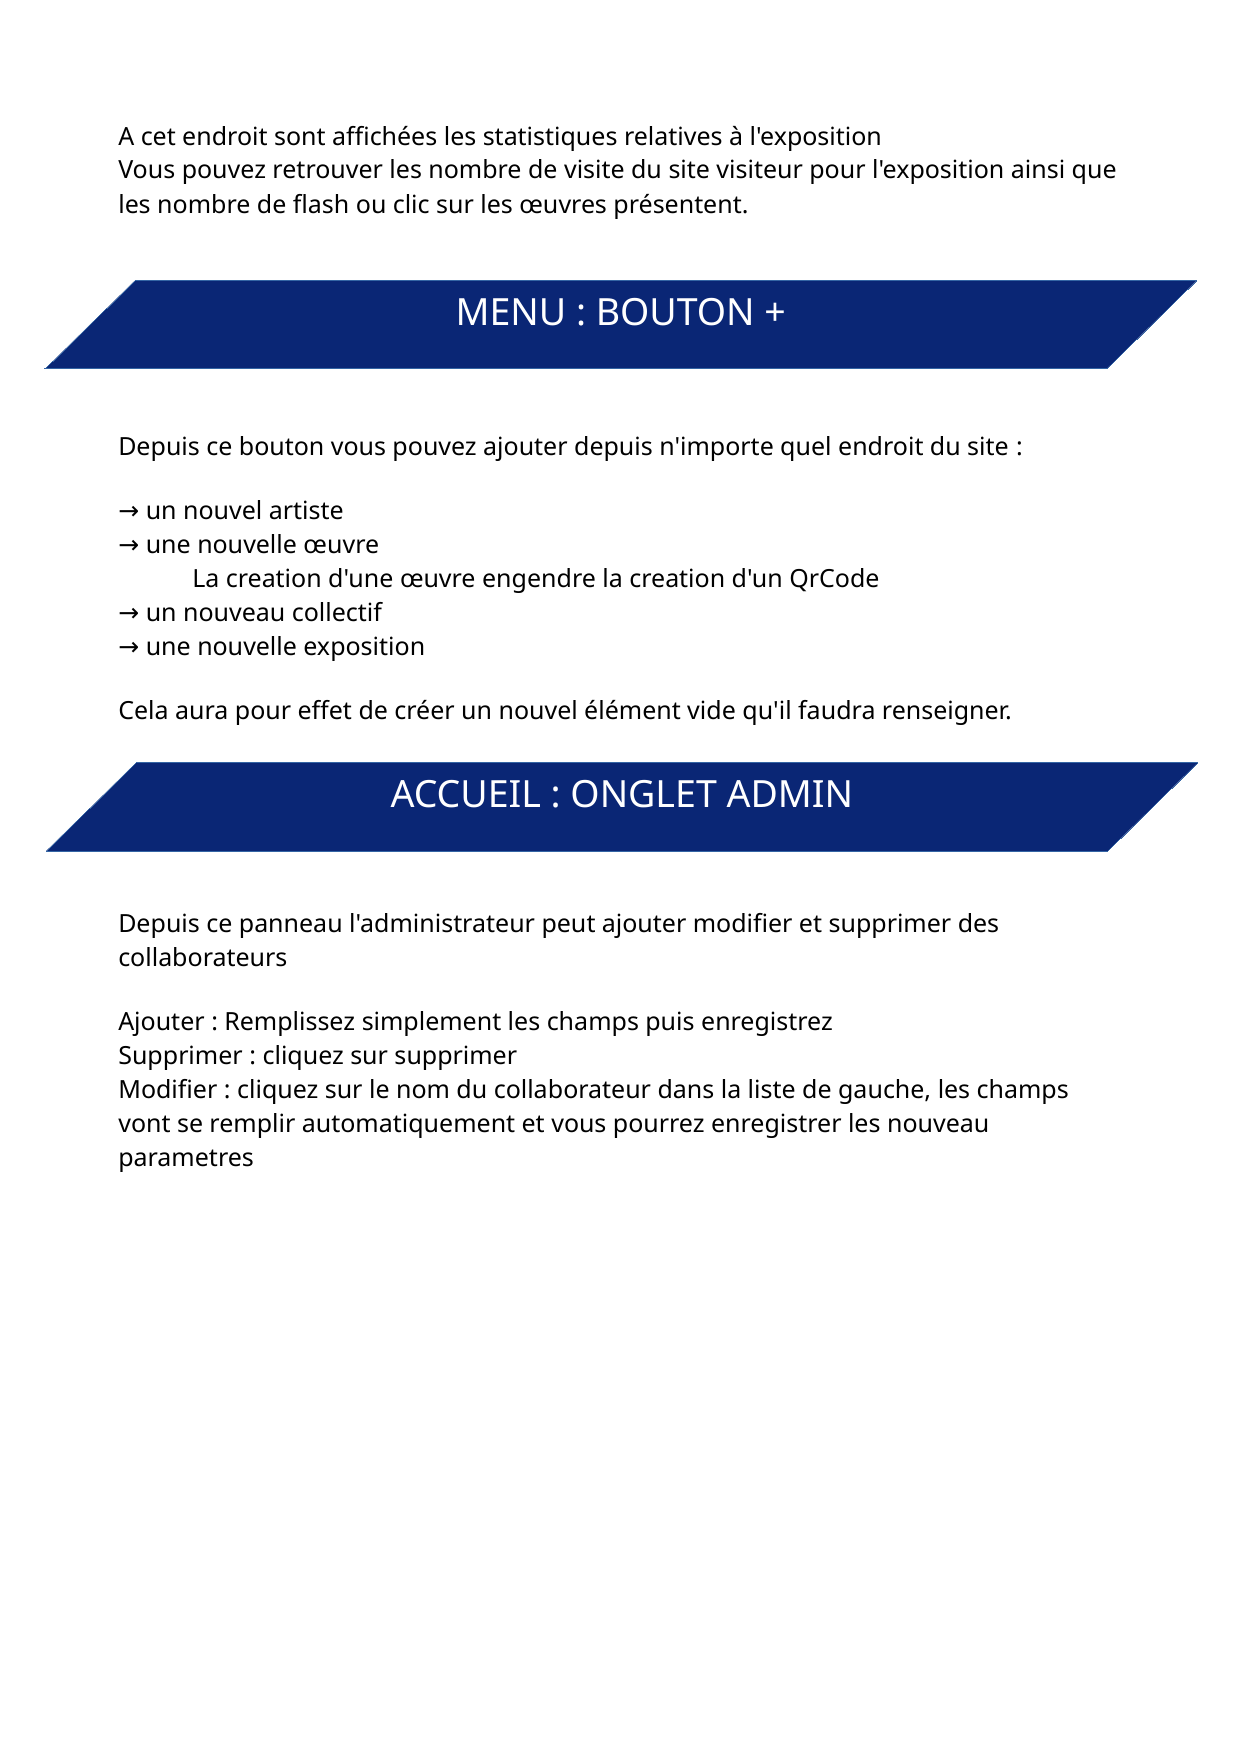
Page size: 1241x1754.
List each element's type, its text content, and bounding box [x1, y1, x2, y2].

text → un nouveau collectif [118, 595, 1122, 629]
text → un nouvel artiste [118, 493, 1122, 527]
text Depuis ce panneau l'administrateur peut ajouter modifier et supprimer des collaborateurs [118, 906, 1122, 974]
text La creation d'une œuvre engendre la creation d'un QrCode [118, 561, 1122, 595]
text Supprimer : cliquez sur supprimer [118, 1038, 1122, 1072]
text Cela aura pour effet de créer un nouvel élément vide qu'il faudra renseigner. [118, 693, 1122, 727]
text Ajouter : Remplissez simplement les champs puis enregistrez [118, 1003, 1122, 1038]
text Modifier : cliquez sur le nom du collaborateur dans la liste de gauche, les champs vont se remplir automatiquement et vous pourrez enregistrer les nouveau parametres [118, 1072, 1122, 1174]
text → une nouvelle œuvre [118, 527, 1122, 561]
text Depuis ce bouton vous pouvez ajouter depuis n'importe quel endroit du site : [118, 429, 1122, 463]
text → une nouvelle exposition [118, 629, 1122, 663]
text A cet endroit sont affichées les statistiques relatives à l'exposition [118, 118, 1122, 152]
text Vous pouvez retrouver les nombre de visite du site visiteur pour l'exposition ainsi que les nombre de flash ou clic sur les œuvres présentent. [118, 152, 1122, 220]
